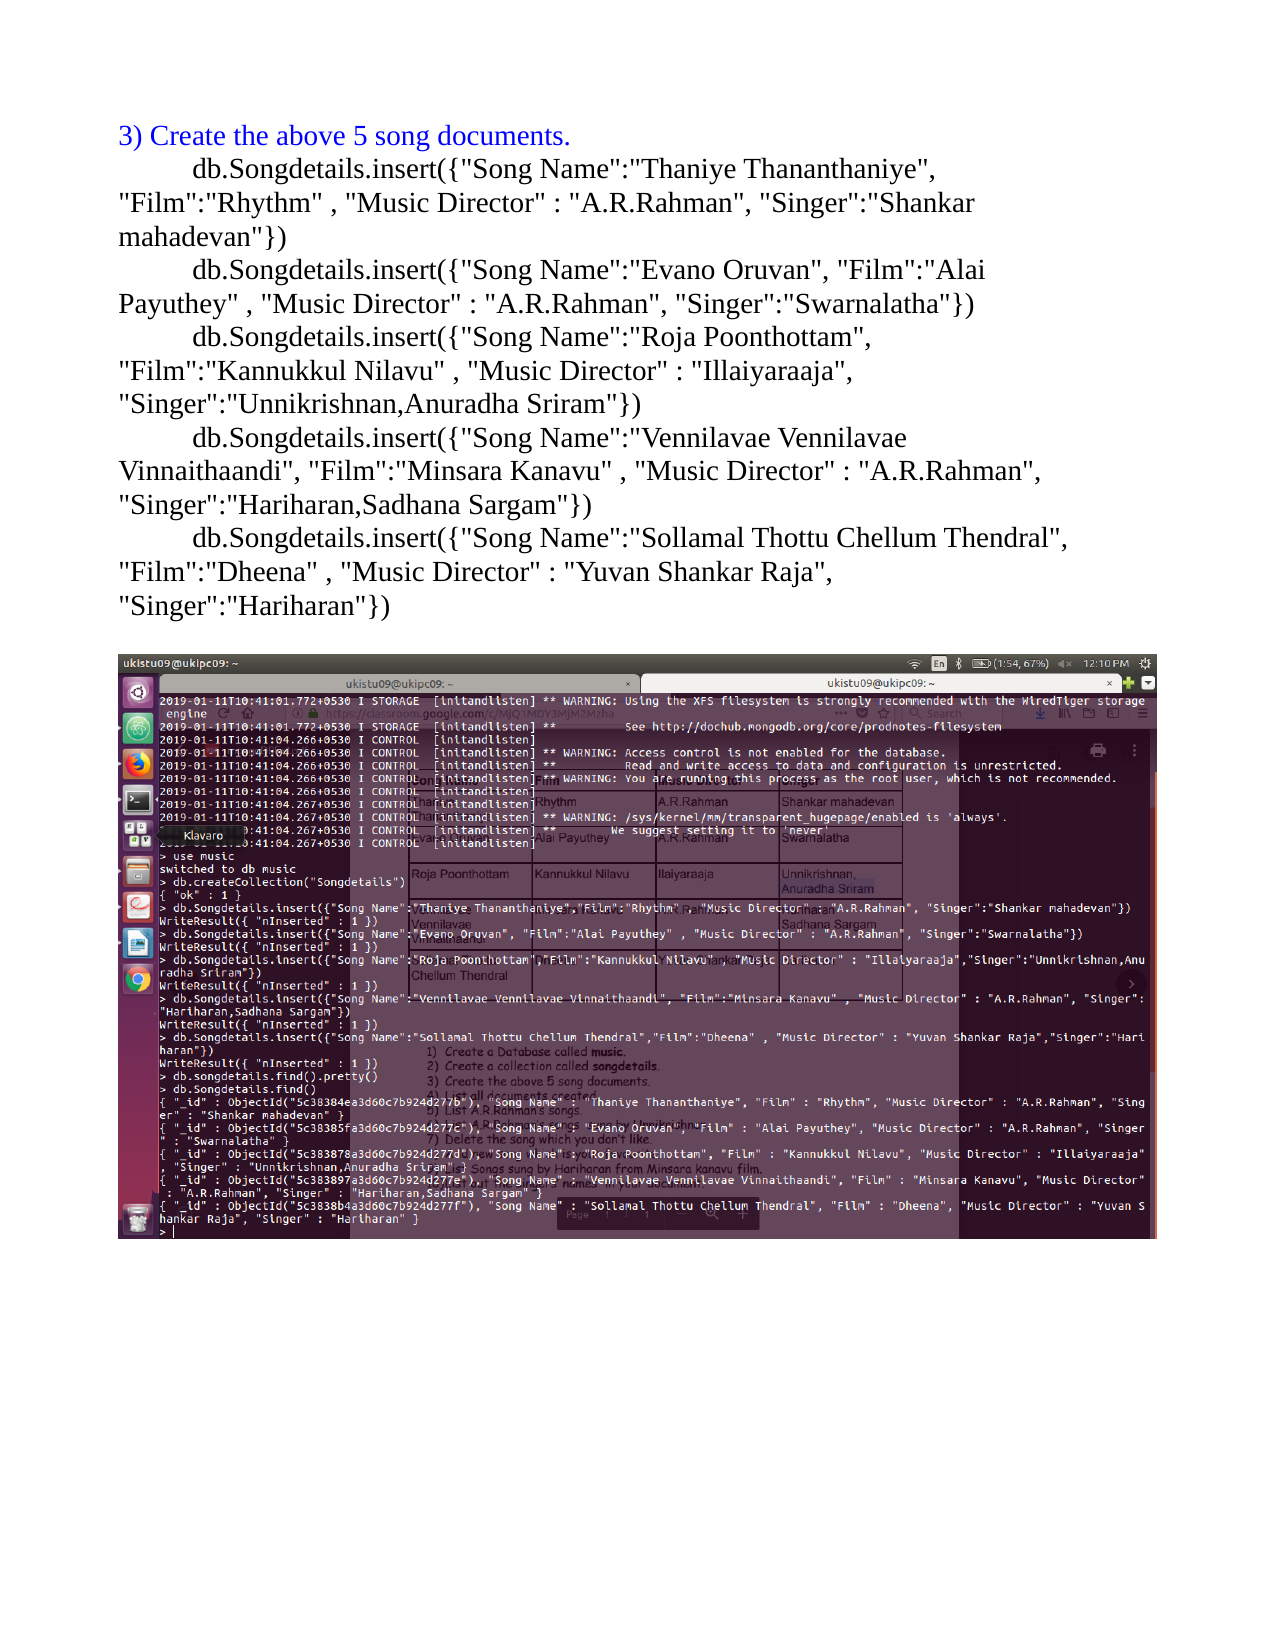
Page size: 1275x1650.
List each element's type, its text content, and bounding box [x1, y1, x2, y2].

text "Singer":"Hariharan"}) [118, 588, 1157, 621]
text Payuthey" , "Music Director" : "A.R.Rahman", "Singer":"Swarnalatha"}) [118, 286, 1157, 319]
text db.Songdetails.insert({"Song Name":"Vennilavae Vennilavae [118, 420, 1157, 453]
text db.Songdetails.insert({"Song Name":"Sollamal Thottu Chellum Thendral", [118, 521, 1157, 554]
text db.Songdetails.insert({"Song Name":"Thaniye Thananthaniye", [118, 152, 1157, 185]
text db.Songdetails.insert({"Song Name":"Evano Oruvan", "Film":"Alai [118, 252, 1157, 286]
picture [118, 654, 1157, 1239]
text mahadevan"}) [118, 219, 1157, 252]
text "Film":"Rhythm" , "Music Director" : "A.R.Rahman", "Singer":"Shankar [118, 185, 1157, 219]
text "Film":"Kannukkul Nilavu" , "Music Director" : "Illaiyaraaja", [118, 353, 1157, 386]
text "Film":"Dheena" , "Music Director" : "Yuvan Shankar Raja", [118, 554, 1157, 588]
text "Singer":"Unnikrishnan,Anuradha Sriram"}) [118, 386, 1157, 420]
text "Singer":"Hariharan,Sadhana Sargam"}) [118, 487, 1157, 521]
text 3) Create the above 5 song documents. [118, 118, 1157, 152]
text db.Songdetails.insert({"Song Name":"Roja Poonthottam", [118, 319, 1157, 353]
text Vinnaithaandi", "Film":"Minsara Kanavu" , "Music Director" : "A.R.Rahman", [118, 453, 1157, 487]
